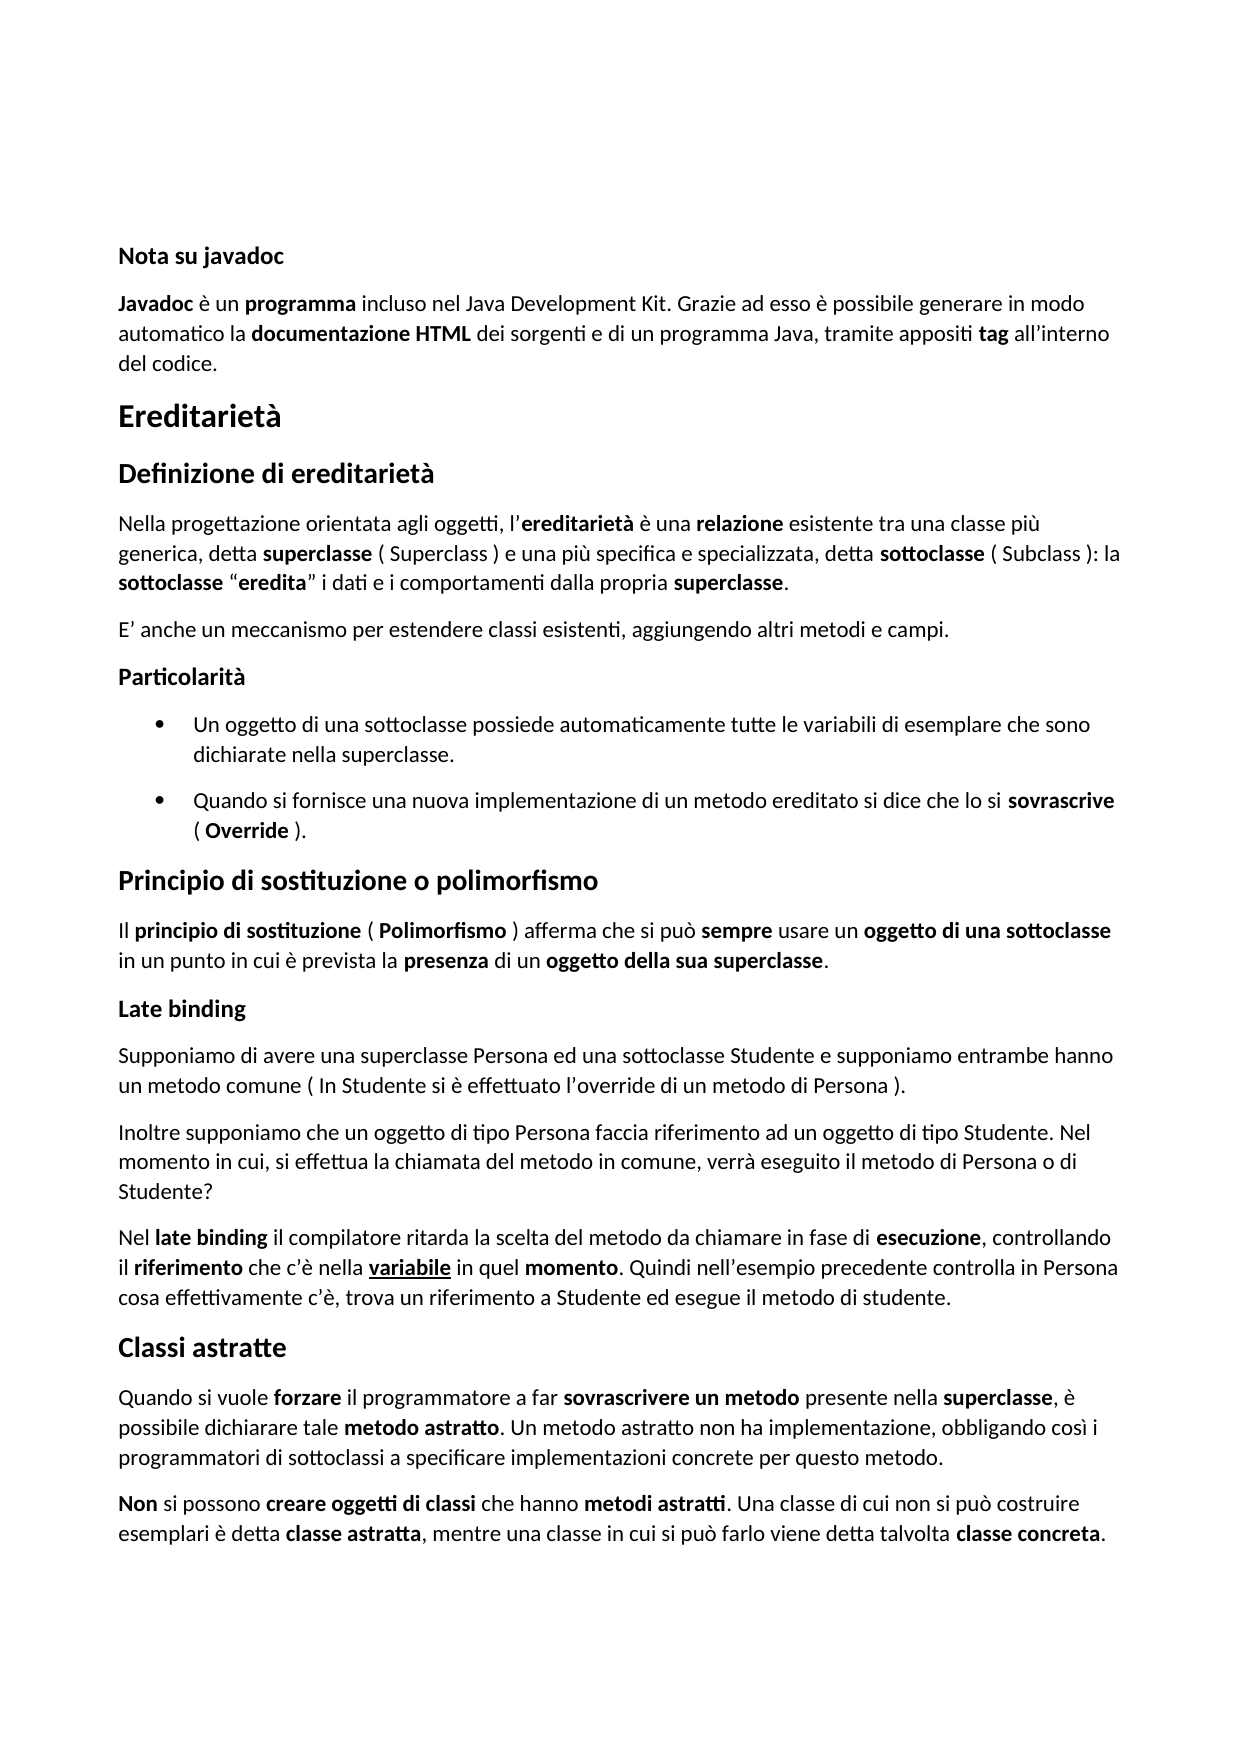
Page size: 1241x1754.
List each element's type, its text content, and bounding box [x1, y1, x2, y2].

text Inoltre supponiamo che un oggetto di tipo Persona faccia riferimento ad un oggetto di tipo Studente. Nel momento in cui, si effettua la chiamata del metodo in comune, verrà eseguito il metodo di Persona o di Studente? [118, 1118, 1122, 1205]
text Javadoc è un programma incluso nel Java Development Kit. Grazie ad esso è possibile generare in modo automatico la documentazione HTML dei sorgenti e di un programma Java, tramite appositi tag all’interno del codice. [118, 289, 1122, 377]
text Non si possono creare oggetti di classi che hanno metodi astratti. Una classe di cui non si può costruire esemplari è detta classe astratta, mentre una classe in cui si può farlo viene detta talvolta classe concreta. [118, 1489, 1122, 1547]
text Quando si vuole forzare il programmatore a far sovrascrivere un metodo presente nella superclasse, è possibile dichiarare tale metodo astratto. Un metodo astratto non ha implementazione, obbligando così i programmatori di sottoclassi a specificare implementazioni concrete per questo metodo. [118, 1383, 1122, 1471]
text Nella progettazione orientata agli oggetti, l’ereditarietà è una relazione esistente tra una classe più generica, detta superclasse ( Superclass ) e una più specifica e specializzata, detta sottoclasse ( Subclass ): la sottoclasse “eredita” i dati e i comportamenti dalla propria superclasse. [118, 509, 1122, 597]
text Ereditarietà [118, 395, 1122, 436]
text Il principio di sostituzione ( Polimorfismo ) afferma che si può sempre usare un oggetto di una sottoclasse in un punto in cui è prevista la presenza di un oggetto della sua superclasse. [118, 917, 1122, 974]
text Principio di sostituzione o polimorfismo [118, 862, 1122, 898]
text Definizione di ereditarietà [118, 455, 1122, 490]
text E’ anche un meccanismo per estendere classi esistenti, aggiungendo altri metodi e campi. [118, 615, 1122, 643]
text Nel late binding il compilatore ritarda la scelta del metodo da chiamare in fase di esecuzione, controllando il riferimento che c’è nella variabile in quel momento. Quindi nell’esempio precedente controlla in Persona cosa effettivamente c’è, trova un riferimento a Studente ed esegue il metodo di studente. [118, 1223, 1122, 1311]
text Particolarità [118, 661, 1122, 692]
text Nota su javadoc [118, 240, 1122, 271]
list Un oggetto di una sottoclasse possiede automaticamente tutte le variabili di esemplare che sono dichiarate nella superclasse. [156, 710, 1122, 768]
text Supponiamo di avere una superclasse Persona ed una sottoclasse Studente e supponiamo entrambe hanno un metodo comune ( In Studente si è effettuato l’override di un metodo di Persona ). [118, 1042, 1122, 1099]
text Late binding [118, 993, 1122, 1023]
text Classi astratte [118, 1329, 1122, 1365]
list Quando si fornisce una nuova implementazione di un metodo ereditato si dice che lo si sovrascrive ( Override ). [156, 786, 1122, 844]
